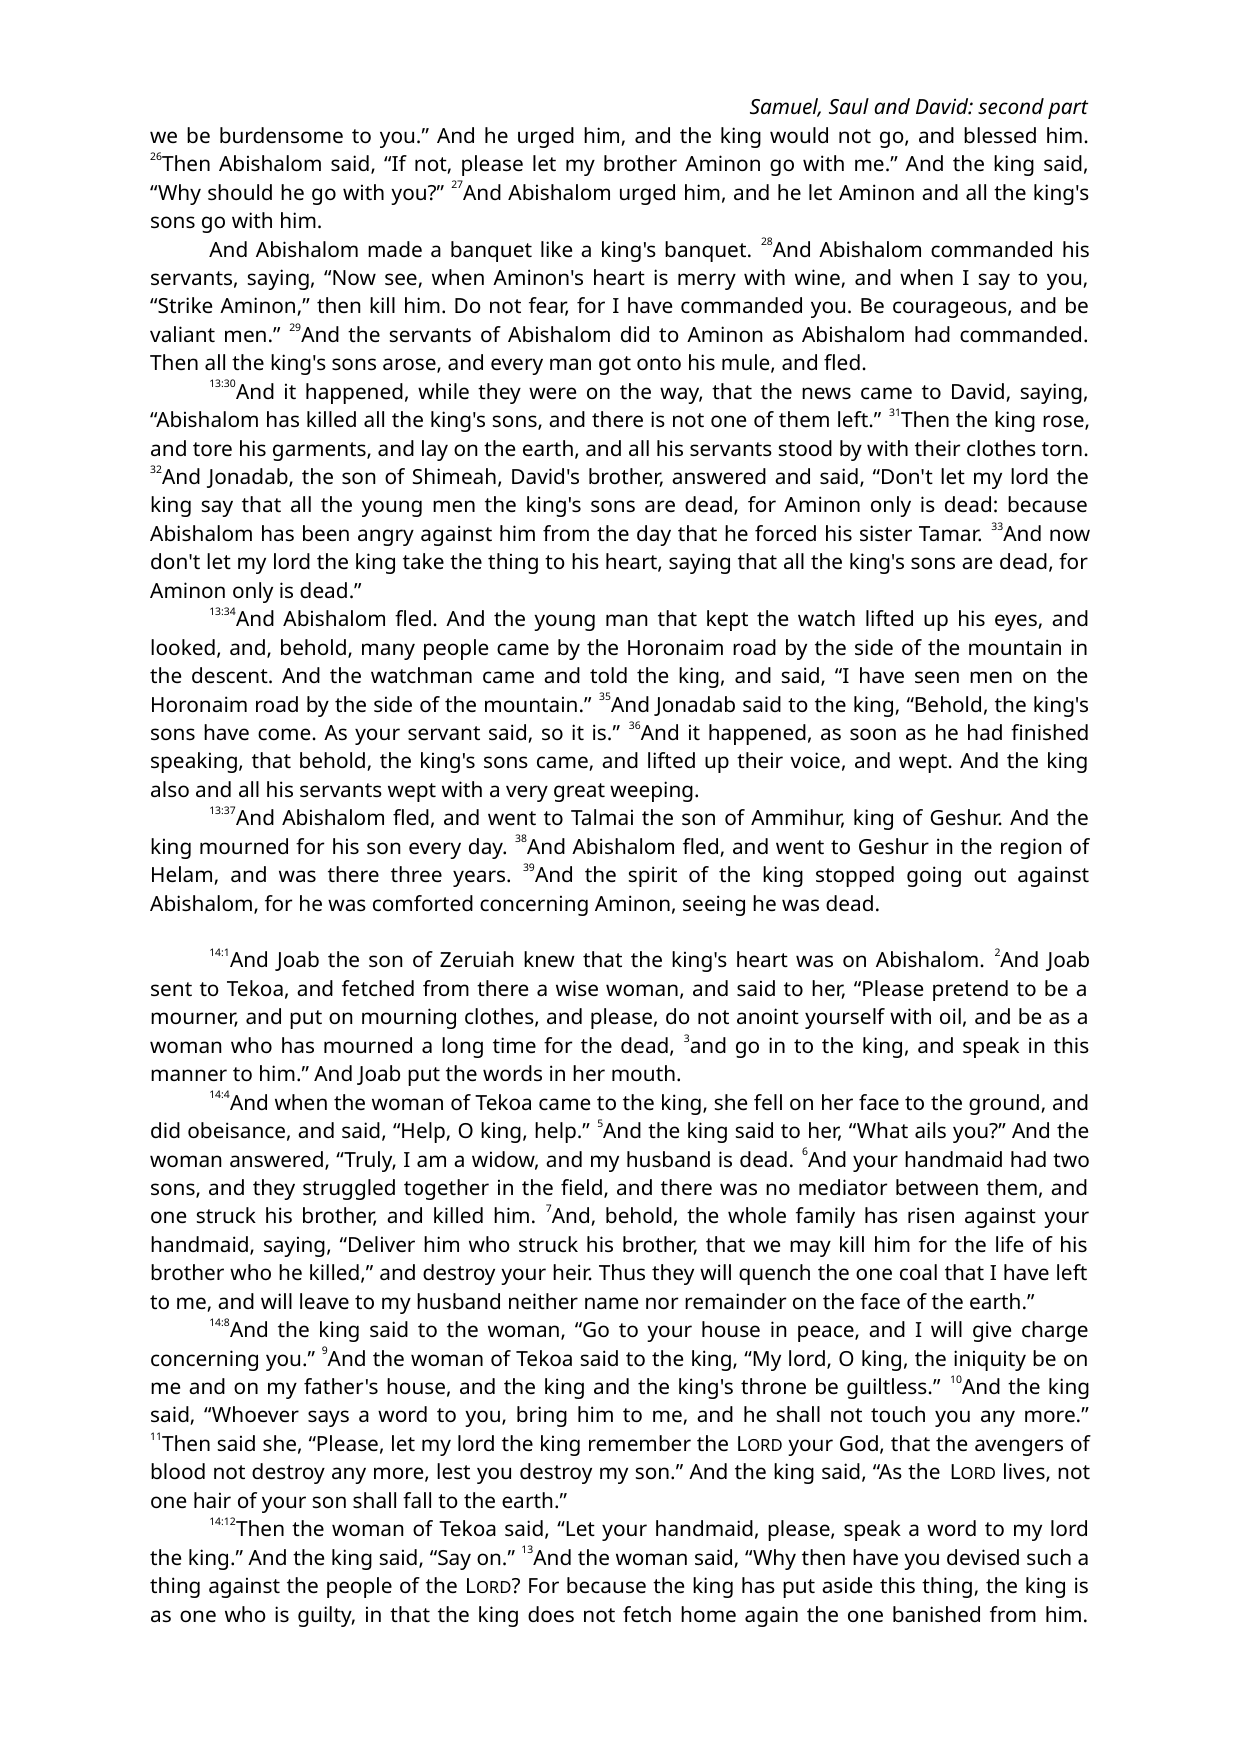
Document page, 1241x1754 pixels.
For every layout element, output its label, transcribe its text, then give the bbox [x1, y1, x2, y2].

text 14:8And the king said to the woman, “Go to your house in peace, and I will give charge concerning you.” 9And the woman of Tekoa said to the king, “My lord, O king, the iniquity be on me and on my father's house, and the king and the king's throne be guiltless.” 10And the king said, “Whoever says a word to you, bring him to me, and he shall not touch you any more.” 11Then said she, “Please, let my lord the king remember the Lord your God, that the avengers of blood not destroy any more, lest you destroy my son.” And the king said, “As the Lord lives, not one hair of your son shall fall to the earth.” [150, 1315, 1090, 1514]
text And Abishalom made a banquet like a king's banquet. 28And Abishalom commanded his servants, saying, “Now see, when Aminon's heart is merry with wine, and when I say to you, “Strike Aminon,” then kill him. Do not fear, for I have commanded you. Be courageous, and be valiant men.” 29And the servants of Abishalom did to Aminon as Abishalom had commanded. Then all the king's sons arose, and every man got onto his mule, and fled. [150, 235, 1090, 377]
text 13:23And it happened after two years, that Abishalom had sheep-shearers in Baal-hazor, which is beside Ephron, and Abishalom invited all the king's sons. 24And Abishalom came to the king, and said, “Behold now, your servant has sheep-shearers. Please let the king and his servants go to his servant.” 25And the king said to Abishalom, “No, my son, let us not all go, lest we be burdensome to you.” And he urged him, and the king would not go, and blessed him. 26Then Abishalom said, “If not, please let my brother Aminon go with me.” And the king said, “Why should he go with you?” 27And Abishalom urged him, and he let Aminon and all the king's sons go with him. [150, 121, 1090, 235]
text 14:1And Joab the son of Zeruiah knew that the king's heart was on Abishalom. 2And Joab sent to Tekoa, and fetched from there a wise woman, and said to her, “Please pretend to be a mourner, and put on mourning clothes, and please, do not anoint yourself with oil, and be as a woman who has mourned a long time for the dead, 3and go in to the king, and speak in this manner to him.” And Joab put the words in her mouth. [150, 946, 1090, 1088]
text 14:4And when the woman of Tekoa came to the king, she fell on her face to the ground, and did obeisance, and said, “Help, O king, help.” 5And the king said to her, “What ails you?” And the woman answered, “Truly, I am a widow, and my husband is dead. 6And your handmaid had two sons, and they struggled together in the field, and there was no mediator between them, and one struck his brother, and killed him. 7And, behold, the whole family has risen against your handmaid, saying, “Deliver him who struck his brother, that we may kill him for the life of his brother who he killed,” and destroy your heir. Thus they will quench the one coal that I have left to me, and will leave to my husband neither name nor remainder on the face of the earth.” [150, 1088, 1090, 1315]
text 13:30And it happened, while they were on the way, that the news came to David, saying, “Abishalom has killed all the king's sons, and there is not one of them left.” 31Then the king rose, and tore his garments, and lay on the earth, and all his servants stood by with their clothes torn. 32And Jonadab, the son of Shimeah, David's brother, answered and said, “Don't let my lord the king say that all the young men the king's sons are dead, for Aminon only is dead: because Abishalom has been angry against him from the day that he forced his sister Tamar. 33And now don't let my lord the king take the thing to his heart, saying that all the king's sons are dead, for Aminon only is dead.” [150, 377, 1090, 604]
text 13:37And Abishalom fled, and went to Talmai the son of Ammihur, king of Geshur. And the king mourned for his son every day. 38And Abishalom fled, and went to Geshur in the region of Helam, and was there three years. 39And the spirit of the king stopped going out against Abishalom, for he was comforted concerning Aminon, seeing he was dead. [150, 803, 1090, 917]
text 14:12Then the woman of Tekoa said, “Let your handmaid, please, speak a word to my lord the king.” And the king said, “Say on.” 13And the woman said, “Why then have you devised such a thing against the people of the Lord? For because the king has put aside this thing, the king is as one who is guilty, in that the king does not fetch home again the one banished from him. 14For your son is dead, and as water spilled on the ground cannot be gathered up again, he cannot take up his soul again, yet the king thinks to banish the banished one from him. 15And now, seeing that I have come to speak this word to the king, it is because the people have made me afraid, and your handmaid said, ‘Your handmaid will now speak to the king. It may be that the king will perform the request of his servant. 16For the king will hear, and deliver his servant out of the hand of the man who is seeking to destroy me and my son together out of the inheritance of the Lord.’ 17Then your handmaid said, ‘Please let the word of my lord the king be comfortable, for as an angel of the Lord, so is my lord the king to discern good and bad, and the Lord your God will be with you.’” [150, 1514, 1090, 1628]
text 13:34And Abishalom fled. And the young man that kept the watch lifted up his eyes, and looked, and, behold, many people came by the Horonaim road by the side of the mountain in the descent. And the watchman came and told the king, and said, “I have seen men on the Horonaim road by the side of the mountain.” 35And Jonadab said to the king, “Behold, the king's sons have come. As your servant said, so it is.” 36And it happened, as soon as he had finished speaking, that behold, the king's sons came, and lifted up their voice, and wept. And the king also and all his servants wept with a very great weeping. [150, 604, 1090, 803]
